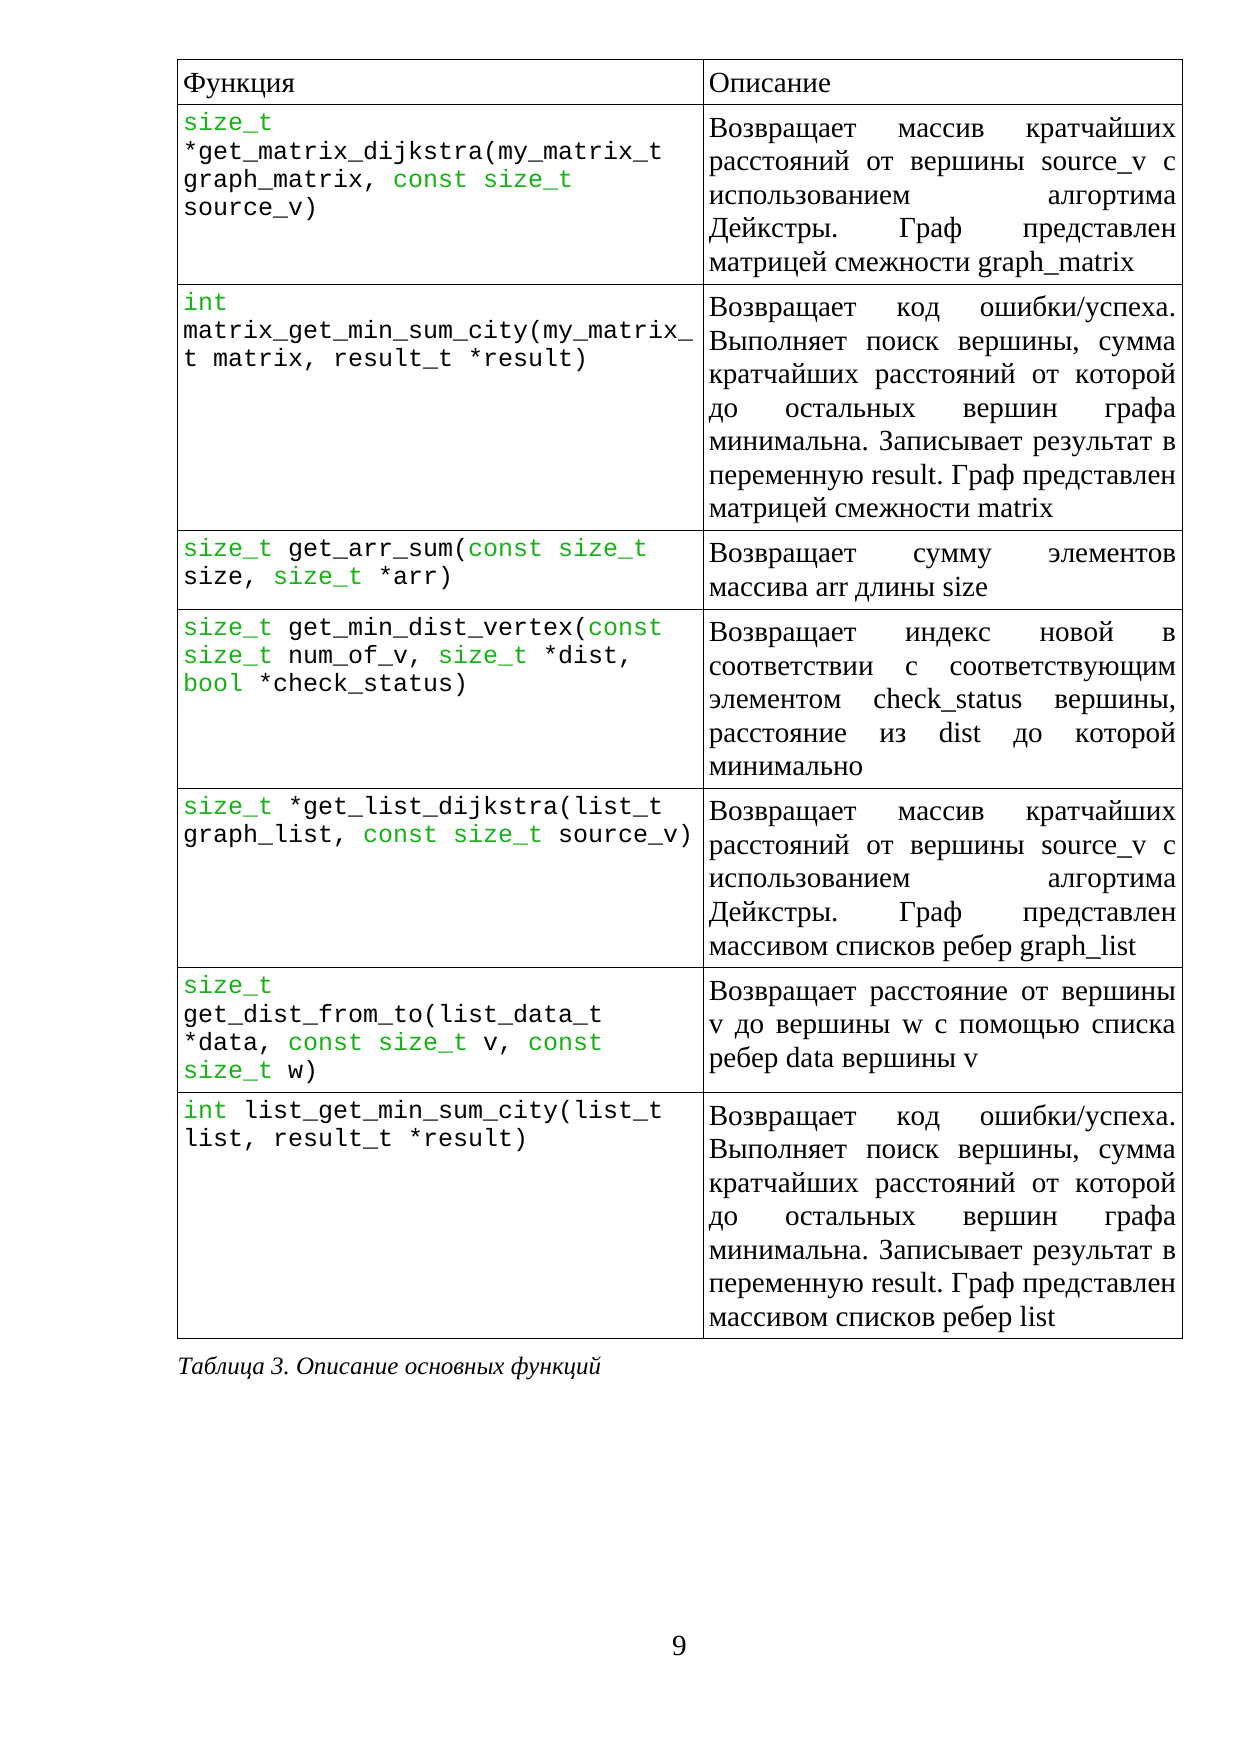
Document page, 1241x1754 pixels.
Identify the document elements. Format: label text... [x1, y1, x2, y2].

table_cell int matrix_get_min_sum_city(my_matrix_t matrix, result_t *result) [178, 285, 703, 530]
table_header Функция [178, 60, 703, 104]
table_cell size_t get_min_dist_vertex(const size_t num_of_v, size_t *dist, bool *check_status) [178, 610, 703, 788]
table_cell int list_get_min_sum_city(list_t list, result_t *result) [178, 1093, 703, 1338]
table_cell size_t get_dist_from_to(list_data_t *data, const size_t v, const size_t w) [178, 968, 703, 1092]
table_cell size_t get_arr_sum(const size_t size, size_t *arr) [178, 531, 703, 608]
table_cell Возвращает код ошибки/успеха. Выполняет поиск вершины, сумма кратчайших расстояний от которой до остальных вершин графа минимальна. Записывает результат в переменную result. Граф представлен матрицей смежности matrix [704, 285, 1182, 530]
table_cell Возвращает сумму элементов массива arr длины size [704, 531, 1182, 608]
text Таблица 3. Описание основных функций [177, 1351, 1181, 1379]
table_header Описание [704, 60, 1182, 104]
table_cell Возвращает код ошибки/успеха. Выполняет поиск вершины, сумма кратчайших расстояний от которой до остальных вершин графа минимальна. Записывает результат в переменную result. Граф представлен массивом списков ребер list [704, 1093, 1182, 1338]
table_cell Возвращает расстояние от вершины v до вершины w с помощью списка ребер data вершины v [704, 968, 1182, 1092]
table_cell size_t *get_matrix_dijkstra(my_matrix_t graph_matrix, const size_t source_v) [178, 105, 703, 283]
table_cell Возвращает индекс новой в соответствии с соответствующим элементом check_status вершины, расстояние из dist до которой минимально [704, 610, 1182, 788]
table_cell Возвращает массив кратчайших расстояний от вершины source_v с использованием алгортима Дейкстры. Граф представлен массивом списков ребер graph_list [704, 789, 1182, 967]
table_cell size_t *get_list_dijkstra(list_t graph_list, const size_t source_v) [178, 789, 703, 967]
table_cell Возвращает массив кратчайших расстояний от вершины source_v с использованием алгортима Дейкстры. Граф представлен матрицей смежности graph_matrix [704, 105, 1182, 283]
